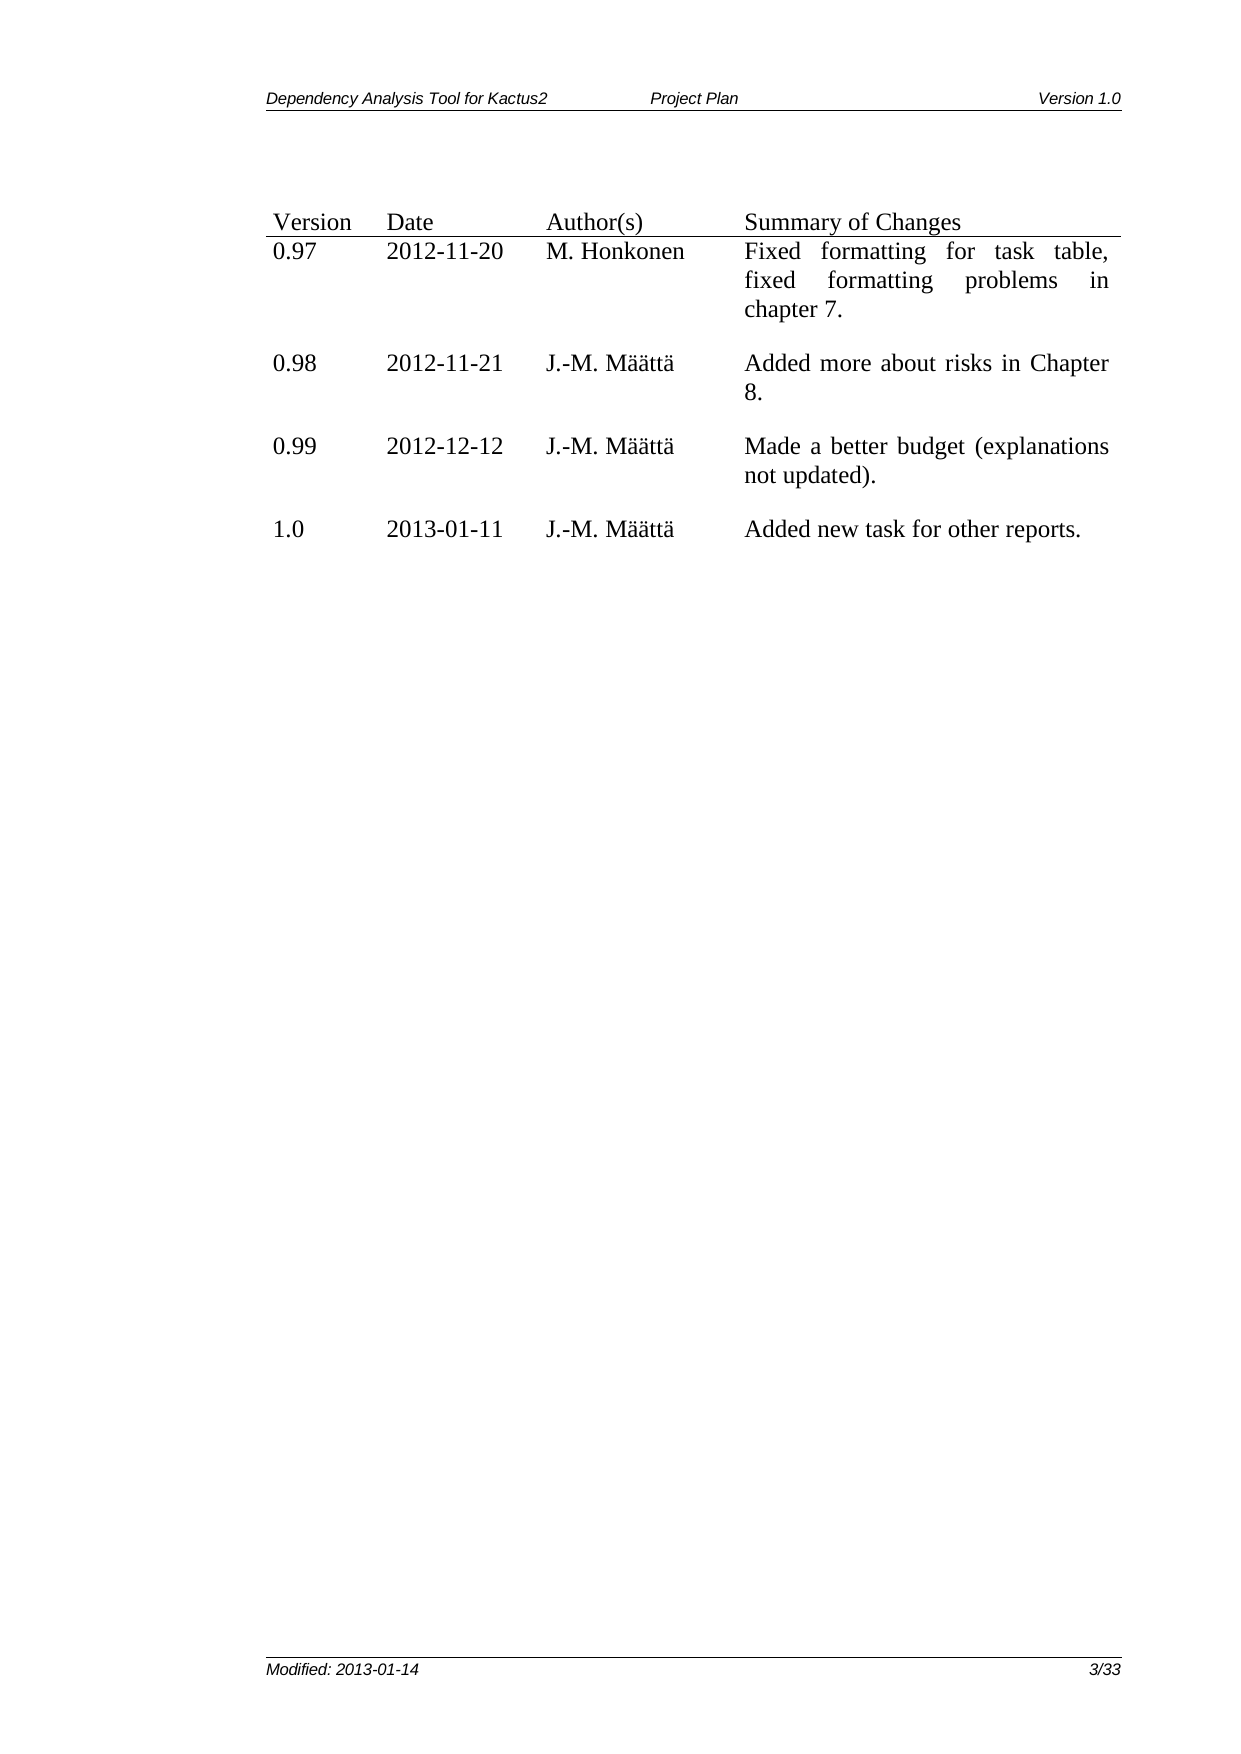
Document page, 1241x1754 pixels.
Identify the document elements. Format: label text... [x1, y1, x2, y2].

table_cell 2012-11-21 [375, 348, 534, 431]
table_cell Fixed formatting for task table, fixed formatting problems in chapter 7. [733, 237, 1121, 348]
table_header Date [375, 207, 534, 236]
table_cell J.-M. Määttä [535, 514, 733, 567]
table_cell Made a better budget (explanations not updated). [733, 431, 1121, 514]
table_header Author(s) [535, 207, 733, 236]
table_header Version [266, 207, 375, 236]
table_cell 0.97 [266, 237, 375, 348]
table_cell 0.98 [266, 348, 375, 431]
table_cell Added new task for other reports. [733, 514, 1121, 567]
table_header Summary of Changes [733, 207, 1121, 236]
table_cell 2013-01-11 [375, 514, 534, 567]
table_cell M. Honkonen [535, 237, 733, 348]
table_cell J.-M. Määttä [535, 348, 733, 431]
table_cell J.-M. Määttä [535, 431, 733, 514]
table_cell Added more about risks in Chapter 8. [733, 348, 1121, 431]
table_cell 2012-11-20 [375, 237, 534, 348]
table_cell 0.99 [266, 431, 375, 514]
table_cell 2012-12-12 [375, 431, 534, 514]
table_cell 1.0 [266, 514, 375, 567]
